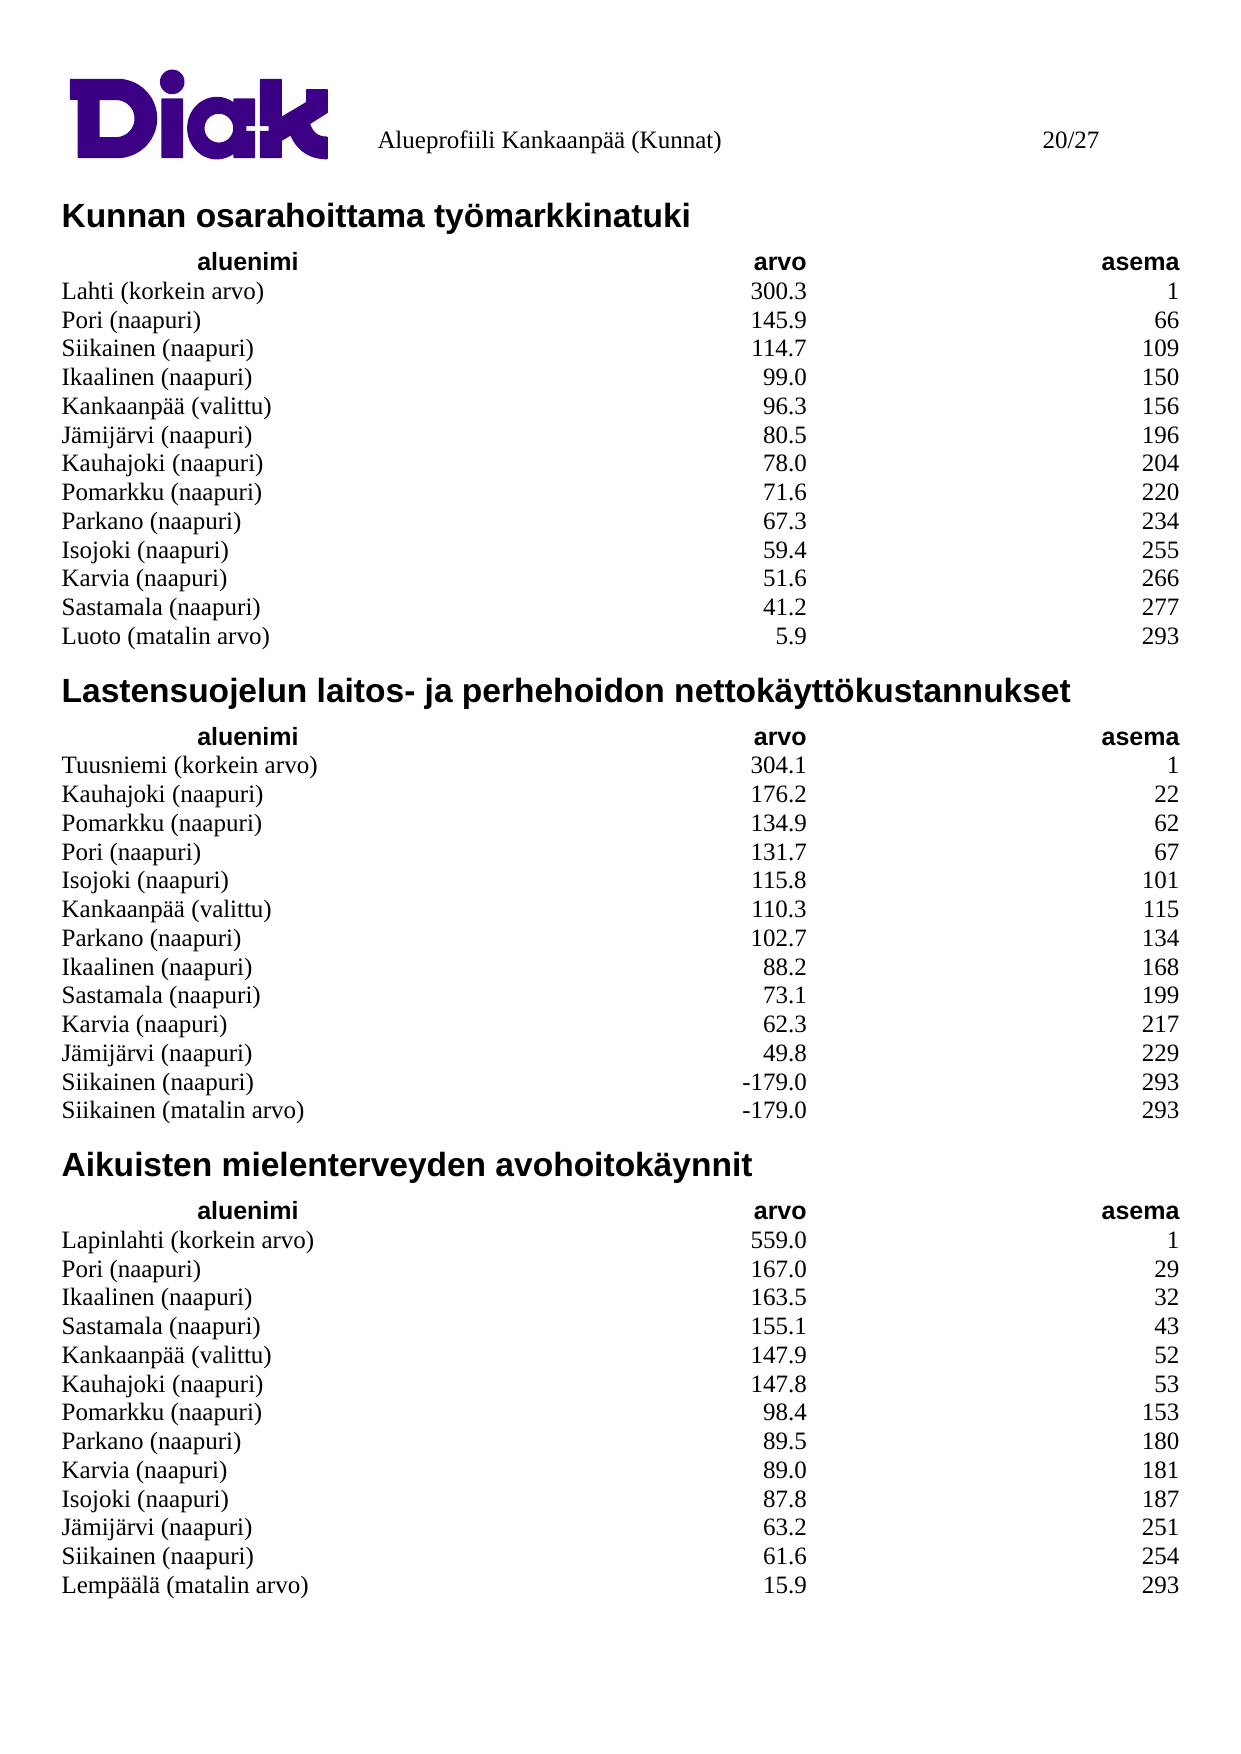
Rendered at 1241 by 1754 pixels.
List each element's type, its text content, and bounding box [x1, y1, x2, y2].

table_cell Jämijärvi (naapuri) [61, 1513, 434, 1541]
table_cell Karvia (naapuri) [61, 1455, 434, 1484]
table_cell 89.0 [434, 1455, 806, 1484]
table_cell 102.7 [434, 923, 806, 952]
table_cell 32 [806, 1283, 1179, 1311]
table_cell 22 [806, 779, 1179, 808]
table_cell 15.9 [434, 1570, 806, 1599]
table_cell 52 [806, 1340, 1179, 1369]
table_cell 156 [806, 391, 1179, 420]
table_cell Jämijärvi (naapuri) [61, 420, 434, 448]
table_cell Pomarkku (naapuri) [61, 808, 434, 837]
table_cell 66 [806, 305, 1179, 333]
table_cell Lempäälä (matalin arvo) [61, 1570, 434, 1599]
table_cell 277 [806, 592, 1179, 621]
table_cell Luoto (matalin arvo) [61, 621, 434, 650]
table_cell Kauhajoki (naapuri) [61, 779, 434, 808]
table_cell 304.1 [434, 751, 806, 779]
table_cell 88.2 [434, 952, 806, 981]
table_cell 293 [806, 1067, 1179, 1096]
table_cell Kauhajoki (naapuri) [61, 1369, 434, 1397]
table_cell Kauhajoki (naapuri) [61, 449, 434, 477]
table_cell Parkano (naapuri) [61, 506, 434, 535]
table_cell 67 [806, 837, 1179, 866]
table_cell 300.3 [434, 276, 806, 305]
table_cell 73.1 [434, 981, 806, 1009]
table_cell 101 [806, 866, 1179, 894]
table_cell 199 [806, 981, 1179, 1009]
table_header asema [806, 247, 1179, 276]
table_header aluenimi [61, 722, 434, 751]
table_cell 62 [806, 808, 1179, 837]
subtitle Kunnan osarahoittama työmarkkinatuki [61, 196, 1179, 235]
table_cell 134 [806, 923, 1179, 952]
table_cell 59.4 [434, 535, 806, 563]
table_cell Lahti (korkein arvo) [61, 276, 434, 305]
table_cell 176.2 [434, 779, 806, 808]
table_cell 204 [806, 449, 1179, 477]
table_cell Jämijärvi (naapuri) [61, 1038, 434, 1067]
table_cell 71.6 [434, 477, 806, 506]
table_cell 131.7 [434, 837, 806, 866]
table_cell Parkano (naapuri) [61, 923, 434, 952]
table_cell 155.1 [434, 1311, 806, 1340]
table_cell Sastamala (naapuri) [61, 592, 434, 621]
table_cell 293 [806, 1570, 1179, 1599]
table_cell 1 [806, 1225, 1179, 1254]
table_cell 115.8 [434, 866, 806, 894]
table_cell 5.9 [434, 621, 806, 650]
table_cell Ikaalinen (naapuri) [61, 362, 434, 391]
table_cell 49.8 [434, 1038, 806, 1067]
table_cell Siikainen (naapuri) [61, 1067, 434, 1096]
table_cell 293 [806, 621, 1179, 650]
table_cell 43 [806, 1311, 1179, 1340]
table_cell 96.3 [434, 391, 806, 420]
table_cell 110.3 [434, 894, 806, 923]
table_header arvo [434, 247, 806, 276]
table_cell Kankaanpää (valittu) [61, 1340, 434, 1369]
table_cell 78.0 [434, 449, 806, 477]
table_header asema [806, 722, 1179, 751]
table_cell 181 [806, 1455, 1179, 1484]
table_header arvo [434, 1196, 806, 1225]
table_cell Pori (naapuri) [61, 1254, 434, 1282]
table_cell 98.4 [434, 1398, 806, 1426]
table_cell Tuusniemi (korkein arvo) [61, 751, 434, 779]
table_cell 187 [806, 1484, 1179, 1512]
table_cell 293 [806, 1096, 1179, 1124]
table_cell Pomarkku (naapuri) [61, 477, 434, 506]
table_header aluenimi [61, 1196, 434, 1225]
table_cell Sastamala (naapuri) [61, 1311, 434, 1340]
table_cell 87.8 [434, 1484, 806, 1512]
table_cell Pori (naapuri) [61, 837, 434, 866]
table_cell 51.6 [434, 564, 806, 592]
table_cell 180 [806, 1426, 1179, 1455]
table_cell 254 [806, 1541, 1179, 1570]
table_cell Pomarkku (naapuri) [61, 1398, 434, 1426]
table_cell 67.3 [434, 506, 806, 535]
table_cell Pori (naapuri) [61, 305, 434, 333]
table_cell 99.0 [434, 362, 806, 391]
table_cell Ikaalinen (naapuri) [61, 952, 434, 981]
table_cell 1 [806, 276, 1179, 305]
table_cell 1 [806, 751, 1179, 779]
table_cell Kankaanpää (valittu) [61, 894, 434, 923]
table_cell 266 [806, 564, 1179, 592]
table_cell 89.5 [434, 1426, 806, 1455]
table_cell 217 [806, 1009, 1179, 1038]
table_cell 147.9 [434, 1340, 806, 1369]
table_cell Lapinlahti (korkein arvo) [61, 1225, 434, 1254]
table_cell 61.6 [434, 1541, 806, 1570]
table_cell 29 [806, 1254, 1179, 1282]
table_cell 80.5 [434, 420, 806, 448]
table_cell 163.5 [434, 1283, 806, 1311]
table_cell 109 [806, 334, 1179, 362]
table_cell Parkano (naapuri) [61, 1426, 434, 1455]
table_cell 134.9 [434, 808, 806, 837]
table_cell 63.2 [434, 1513, 806, 1541]
table_cell 53 [806, 1369, 1179, 1397]
table_cell Siikainen (matalin arvo) [61, 1096, 434, 1124]
subtitle Lastensuojelun laitos- ja perhehoidon nettokäyttökustannukset [61, 671, 1179, 709]
table_cell Karvia (naapuri) [61, 1009, 434, 1038]
table_cell Isojoki (naapuri) [61, 1484, 434, 1512]
table_cell 220 [806, 477, 1179, 506]
table_cell 62.3 [434, 1009, 806, 1038]
table_cell Siikainen (naapuri) [61, 334, 434, 362]
table_cell 251 [806, 1513, 1179, 1541]
table_cell 153 [806, 1398, 1179, 1426]
table_cell 115 [806, 894, 1179, 923]
table_cell Isojoki (naapuri) [61, 866, 434, 894]
table_cell Siikainen (naapuri) [61, 1541, 434, 1570]
table_cell 147.8 [434, 1369, 806, 1397]
table_cell 229 [806, 1038, 1179, 1067]
table_cell Isojoki (naapuri) [61, 535, 434, 563]
table_cell 145.9 [434, 305, 806, 333]
table_cell 150 [806, 362, 1179, 391]
table_header arvo [434, 722, 806, 751]
table_cell Ikaalinen (naapuri) [61, 1283, 434, 1311]
table_header asema [806, 1196, 1179, 1225]
table_cell 114.7 [434, 334, 806, 362]
table_cell Karvia (naapuri) [61, 564, 434, 592]
table_cell -179.0 [434, 1067, 806, 1096]
table_cell 196 [806, 420, 1179, 448]
table_cell 559.0 [434, 1225, 806, 1254]
subtitle Aikuisten mielenterveyden avohoitokäynnit [61, 1145, 1179, 1184]
table_cell 255 [806, 535, 1179, 563]
table_cell 41.2 [434, 592, 806, 621]
table_cell Kankaanpää (valittu) [61, 391, 434, 420]
table_cell 167.0 [434, 1254, 806, 1282]
table_cell 234 [806, 506, 1179, 535]
table_cell -179.0 [434, 1096, 806, 1124]
table_header aluenimi [61, 247, 434, 276]
table_cell Sastamala (naapuri) [61, 981, 434, 1009]
table_cell 168 [806, 952, 1179, 981]
